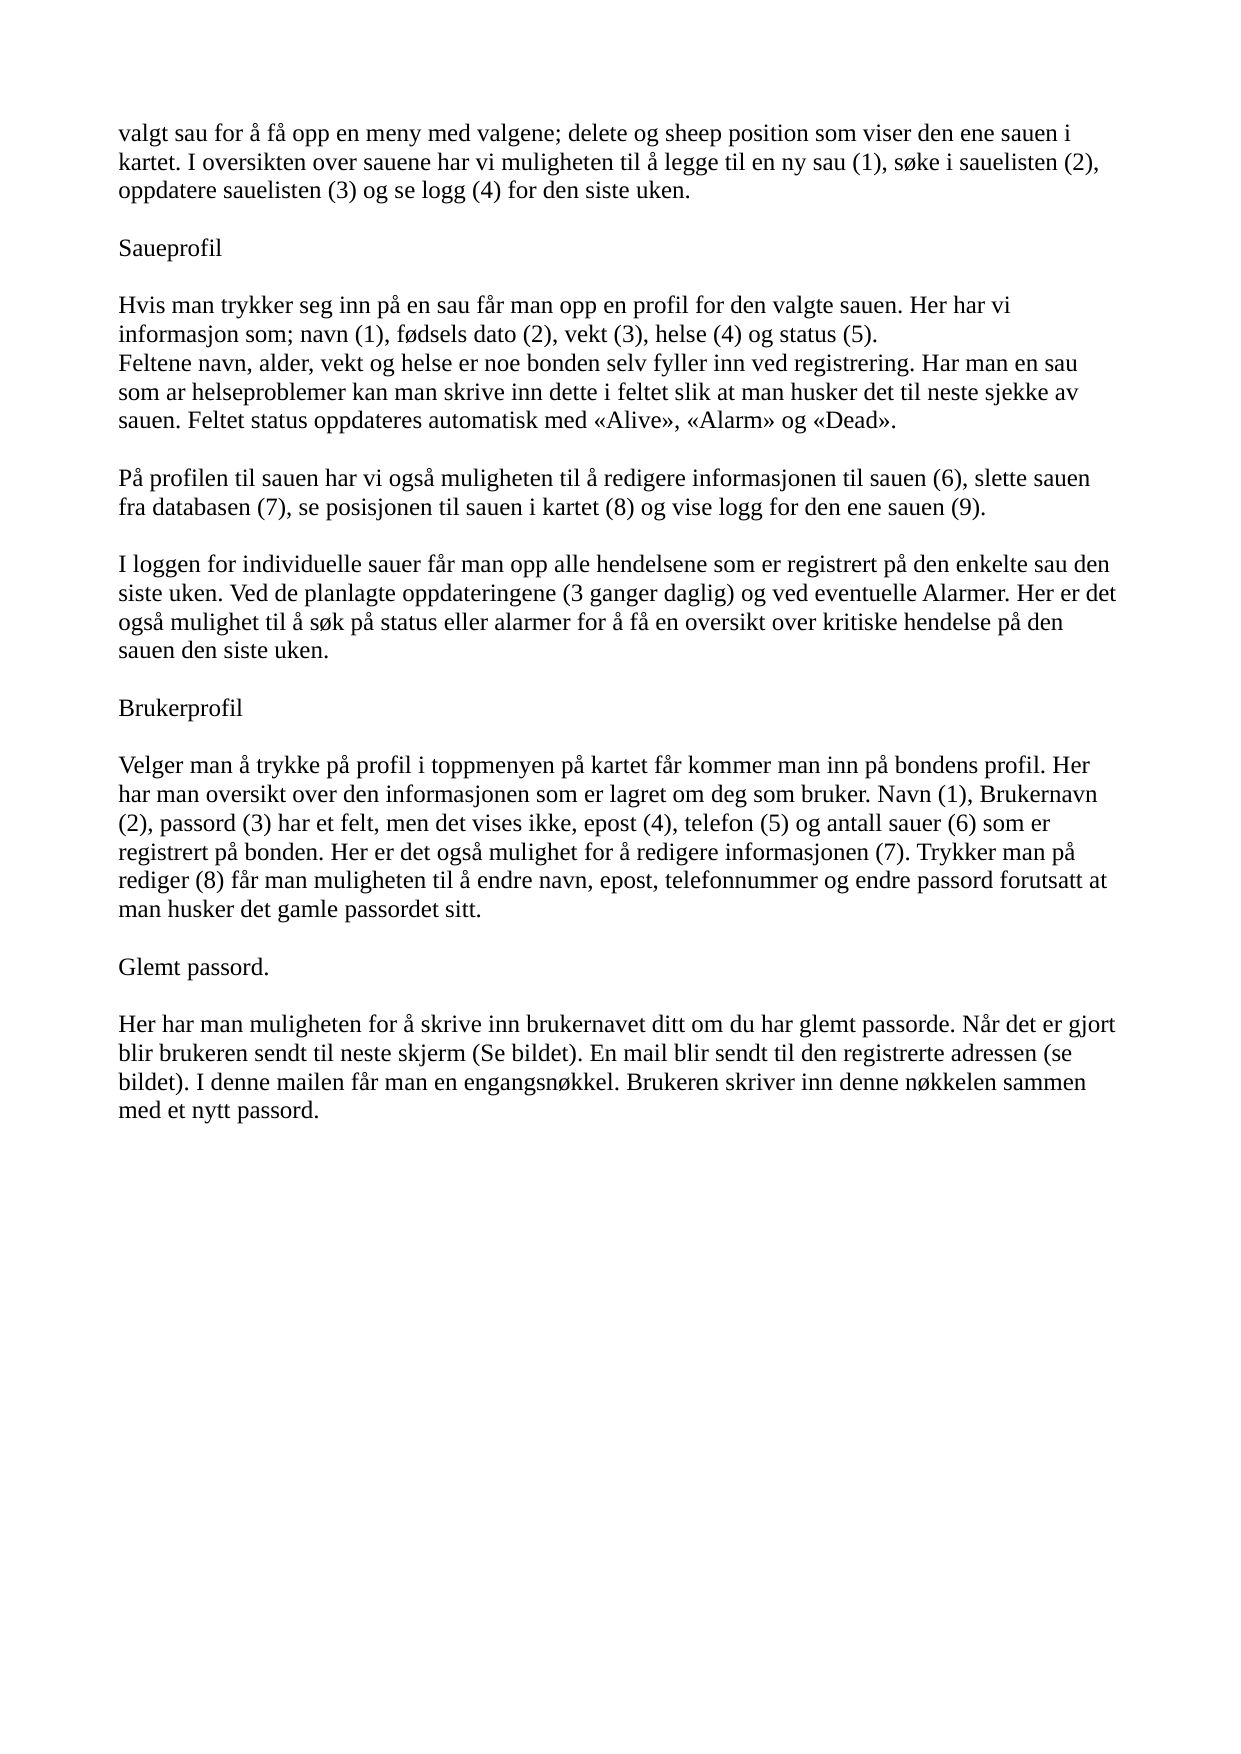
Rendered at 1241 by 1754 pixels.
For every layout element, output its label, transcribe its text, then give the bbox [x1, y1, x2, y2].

text Her har man muligheten for å skrive inn brukernavet ditt om du har glemt passorde. Når det er gjort blir brukeren sendt til neste skjerm (Se bildet). En mail blir sendt til den registrerte adressen (se bildet). I denne mailen får man en engangsnøkkel. Brukeren skriver inn denne nøkkelen sammen med et nytt passord. [118, 1009, 1122, 1124]
text På profilen til sauen har vi også muligheten til å redigere informasjonen til sauen (6), slette sauen fra databasen (7), se posisjonen til sauen i kartet (8) og vise logg for den ene sauen (9). [118, 463, 1122, 521]
text I loggen for individuelle sauer får man opp alle hendelsene som er registrert på den enkelte sau den siste uken. Ved de planlagte oppdateringene (3 ganger daglig) og ved eventuelle Alarmer. Her er det også mulighet til å søk på status eller alarmer for å få en oversikt over kritiske hendelse på den sauen den siste uken. [118, 549, 1122, 664]
text Brukerprofil [118, 693, 1122, 722]
text Glemt passord. [118, 952, 1122, 981]
text Velger man å trykke på profil i toppmenyen på kartet får kommer man inn på bondens profil. Her har man oversikt over den informasjonen som er lagret om deg som bruker. Navn (1), Brukernavn (2), passord (3) har et felt, men det vises ikke, epost (4), telefon (5) og antall sauer (6) som er registrert på bonden. Her er det også mulighet for å redigere informasjonen (7). Trykker man på rediger (8) får man muligheten til å endre navn, epost, telefonnummer og endre passord forutsatt at man husker det gamle passordet sitt. [118, 751, 1122, 923]
text Hvis man trykker seg inn på en sau får man opp en profil for den valgte sauen. Her har vi informasjon som; navn (1), fødsels dato (2), vekt (3), helse (4) og status (5). [118, 291, 1122, 348]
text Feltene navn, alder, vekt og helse er noe bonden selv fyller inn ved registrering. Har man en sau som ar helseproblemer kan man skrive inn dette i feltet slik at man husker det til neste sjekke av sauen. Feltet status oppdateres automatisk med «Alive», «Alarm» og «Dead». [118, 348, 1122, 434]
text valgt sau for å få opp en meny med valgene; delete og sheep position som viser den ene sauen i kartet. I oversikten over sauene har vi muligheten til å legge til en ny sau (1), søke i sauelisten (2), oppdatere sauelisten (3) og se logg (4) for den siste uken. [118, 118, 1122, 204]
text Saueprofil [118, 233, 1122, 262]
